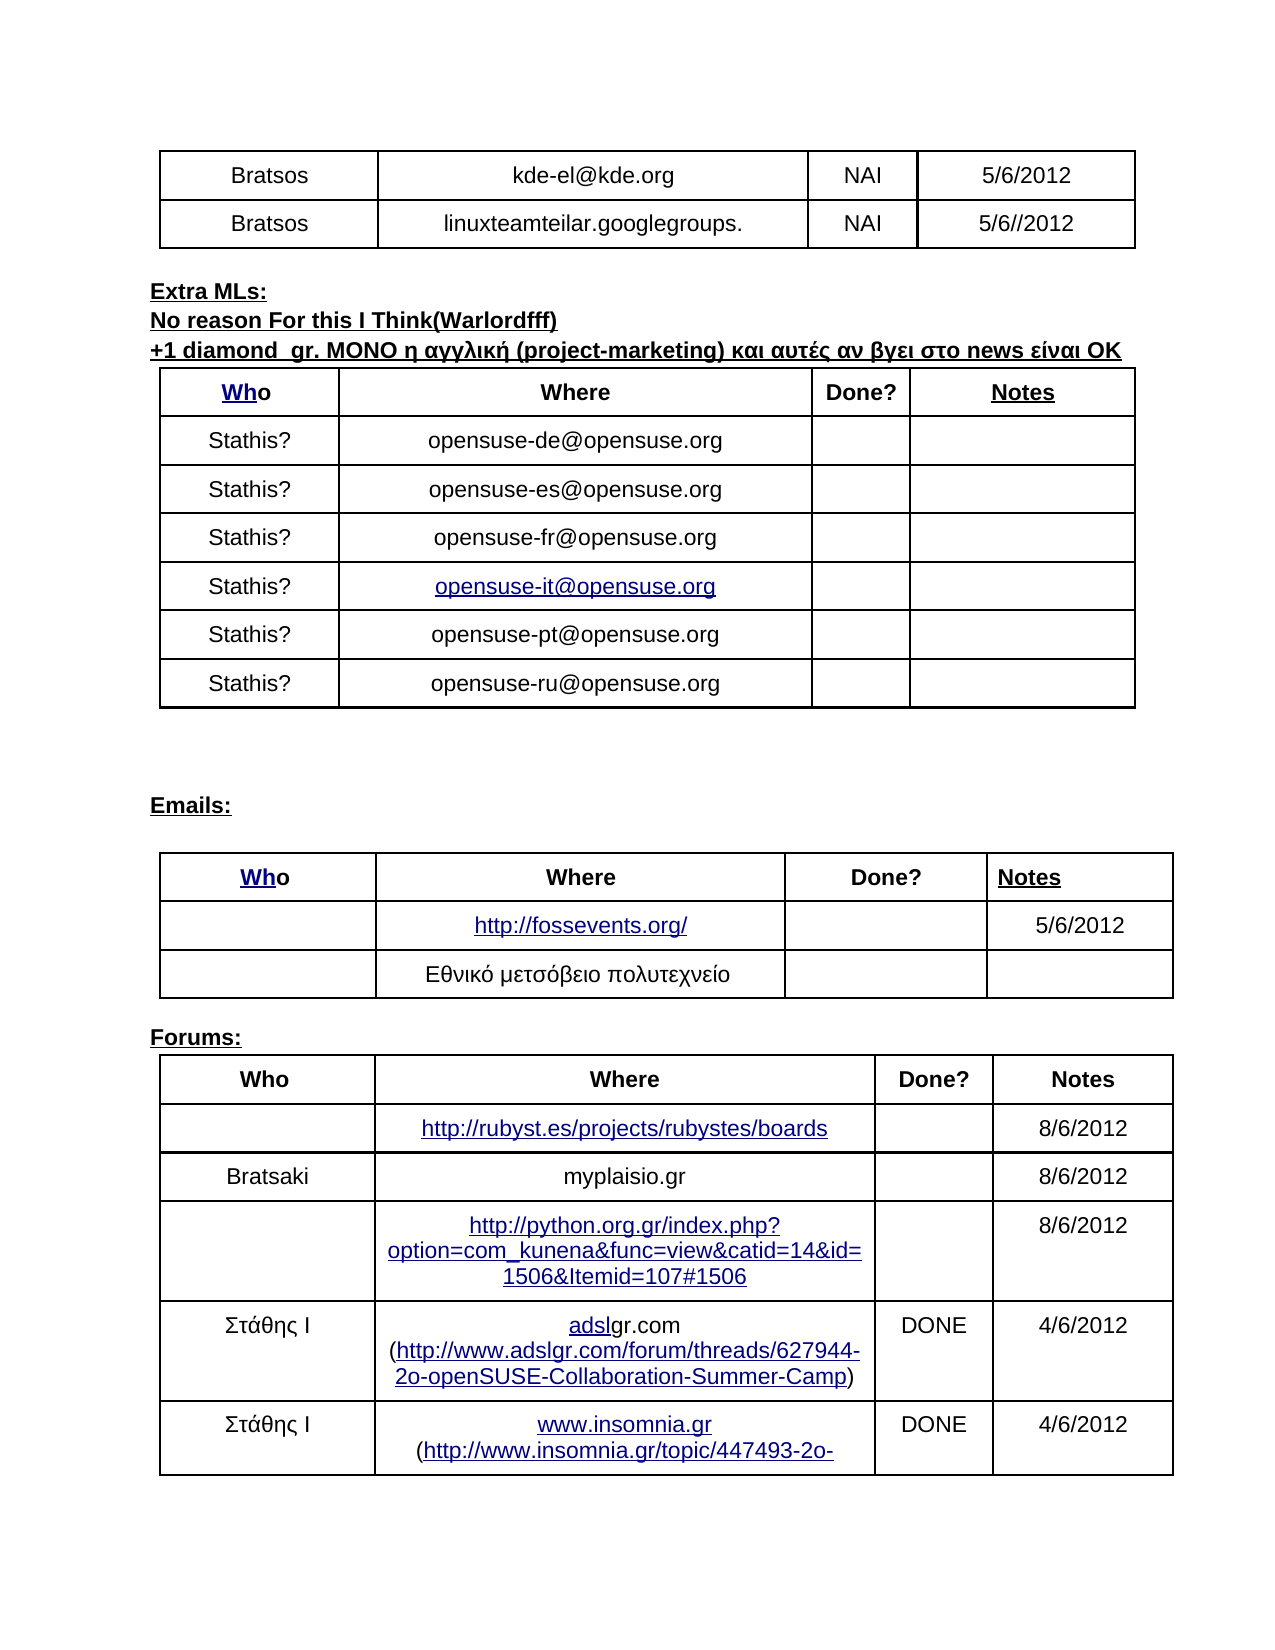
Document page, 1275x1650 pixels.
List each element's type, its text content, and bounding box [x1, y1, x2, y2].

table_cell [911, 417, 1134, 464]
table_cell [911, 514, 1134, 561]
table_cell Bratsos [161, 152, 377, 198]
table_cell [911, 563, 1134, 609]
table_cell 5/6//2012 [919, 201, 1134, 247]
table_cell [911, 660, 1134, 706]
table_cell [161, 902, 375, 949]
table_header Done? [876, 1056, 992, 1103]
table_cell Stathis? [161, 611, 338, 658]
table_cell myplaisio.gr [376, 1154, 874, 1200]
table_cell 5/6/2012 [988, 902, 1172, 949]
text No reason For this I Think(Warlordfff) [150, 308, 1125, 333]
table_cell Stathis? [161, 660, 338, 706]
table_cell 5/6/2012 [919, 152, 1134, 198]
table_cell Stathis? [161, 563, 338, 609]
table_cell 4/6/2012 [994, 1402, 1172, 1474]
table_cell [876, 1105, 992, 1151]
table_cell opensuse-pt@opensuse.org [340, 611, 811, 658]
table_cell [813, 417, 909, 464]
table_cell opensuse-de@opensuse.org [340, 417, 811, 464]
table_cell Stathis? [161, 417, 338, 464]
table_cell Στάθης Ι [161, 1302, 374, 1399]
table_header Notes [911, 369, 1134, 415]
table_cell opensuse-it@opensuse.org [340, 563, 811, 609]
table_header Done? [786, 854, 986, 900]
table_cell http://python.org.gr/index.php?option=com_kunena&func=view&catid=14&id=1506&Itemid=107#1506 [376, 1202, 874, 1300]
table_cell [876, 1202, 992, 1300]
table_header Notes [988, 854, 1172, 900]
table_cell opensuse-es@opensuse.org [340, 466, 811, 512]
table_cell kde-el@kde.org [379, 152, 807, 198]
table_header Who [161, 369, 338, 415]
table_cell http://rubyst.es/projects/rubystes/boards [376, 1105, 874, 1151]
table_cell adslgr.com (http://www.adslgr.com/forum/threads/627944-2o-openSUSE-Collaboration-Summer-Camp) [376, 1302, 874, 1399]
table_cell Bratsos [161, 201, 377, 247]
table_cell [911, 611, 1134, 658]
table_cell [813, 611, 909, 658]
table_header Where [377, 854, 784, 900]
table_cell Stathis? [161, 466, 338, 512]
text Emails: [150, 793, 1125, 818]
table_cell [813, 514, 909, 561]
table_cell 8/6/2012 [994, 1202, 1172, 1300]
table_cell opensuse-fr@opensuse.org [340, 514, 811, 561]
table_cell [876, 1154, 992, 1200]
table_cell [161, 1202, 374, 1300]
table_cell www.insomnia.gr (http://www.insomnia.gr/topic/447493-2o- [376, 1402, 874, 1474]
table_cell Bratsaki [161, 1154, 374, 1200]
table_cell DONE [876, 1402, 992, 1474]
table_cell [786, 951, 986, 997]
table_cell NAI [809, 152, 916, 198]
text +1 diamond_gr. MONO η αγγλική (project-marketing) και αυτές αν βγει στο news είναι ΟΚ [150, 337, 1153, 363]
table_cell opensuse-ru@opensuse.org [340, 660, 811, 706]
table_cell [813, 563, 909, 609]
table_cell [988, 951, 1172, 997]
table_cell 8/6/2012 [994, 1154, 1172, 1200]
table_cell [786, 902, 986, 949]
table_cell [161, 1105, 374, 1151]
table_header Who [161, 854, 375, 900]
table_header Where [340, 369, 811, 415]
table_header Where [376, 1056, 874, 1103]
table_header Notes [994, 1056, 1172, 1103]
text Forums: [150, 1025, 1125, 1051]
table_cell 4/6/2012 [994, 1302, 1172, 1399]
table_cell 8/6/2012 [994, 1105, 1172, 1151]
table_header Who [161, 1056, 374, 1103]
text Extra MLs: [150, 278, 1125, 304]
table_cell Στάθης Ι [161, 1402, 374, 1474]
table_cell DONE [876, 1302, 992, 1399]
table_cell [161, 951, 375, 997]
table_header Done? [813, 369, 909, 415]
table_cell [911, 466, 1134, 512]
table_cell Stathis? [161, 514, 338, 561]
table_cell NAI [809, 201, 916, 247]
table_cell [813, 466, 909, 512]
table_cell Εθνικό μετσόβειο πολυτεχνείο [377, 951, 784, 997]
table_cell linuxteamteilar.googlegroups. [379, 201, 807, 247]
table_cell http://fossevents.org/ [377, 902, 784, 949]
table_cell [813, 660, 909, 706]
